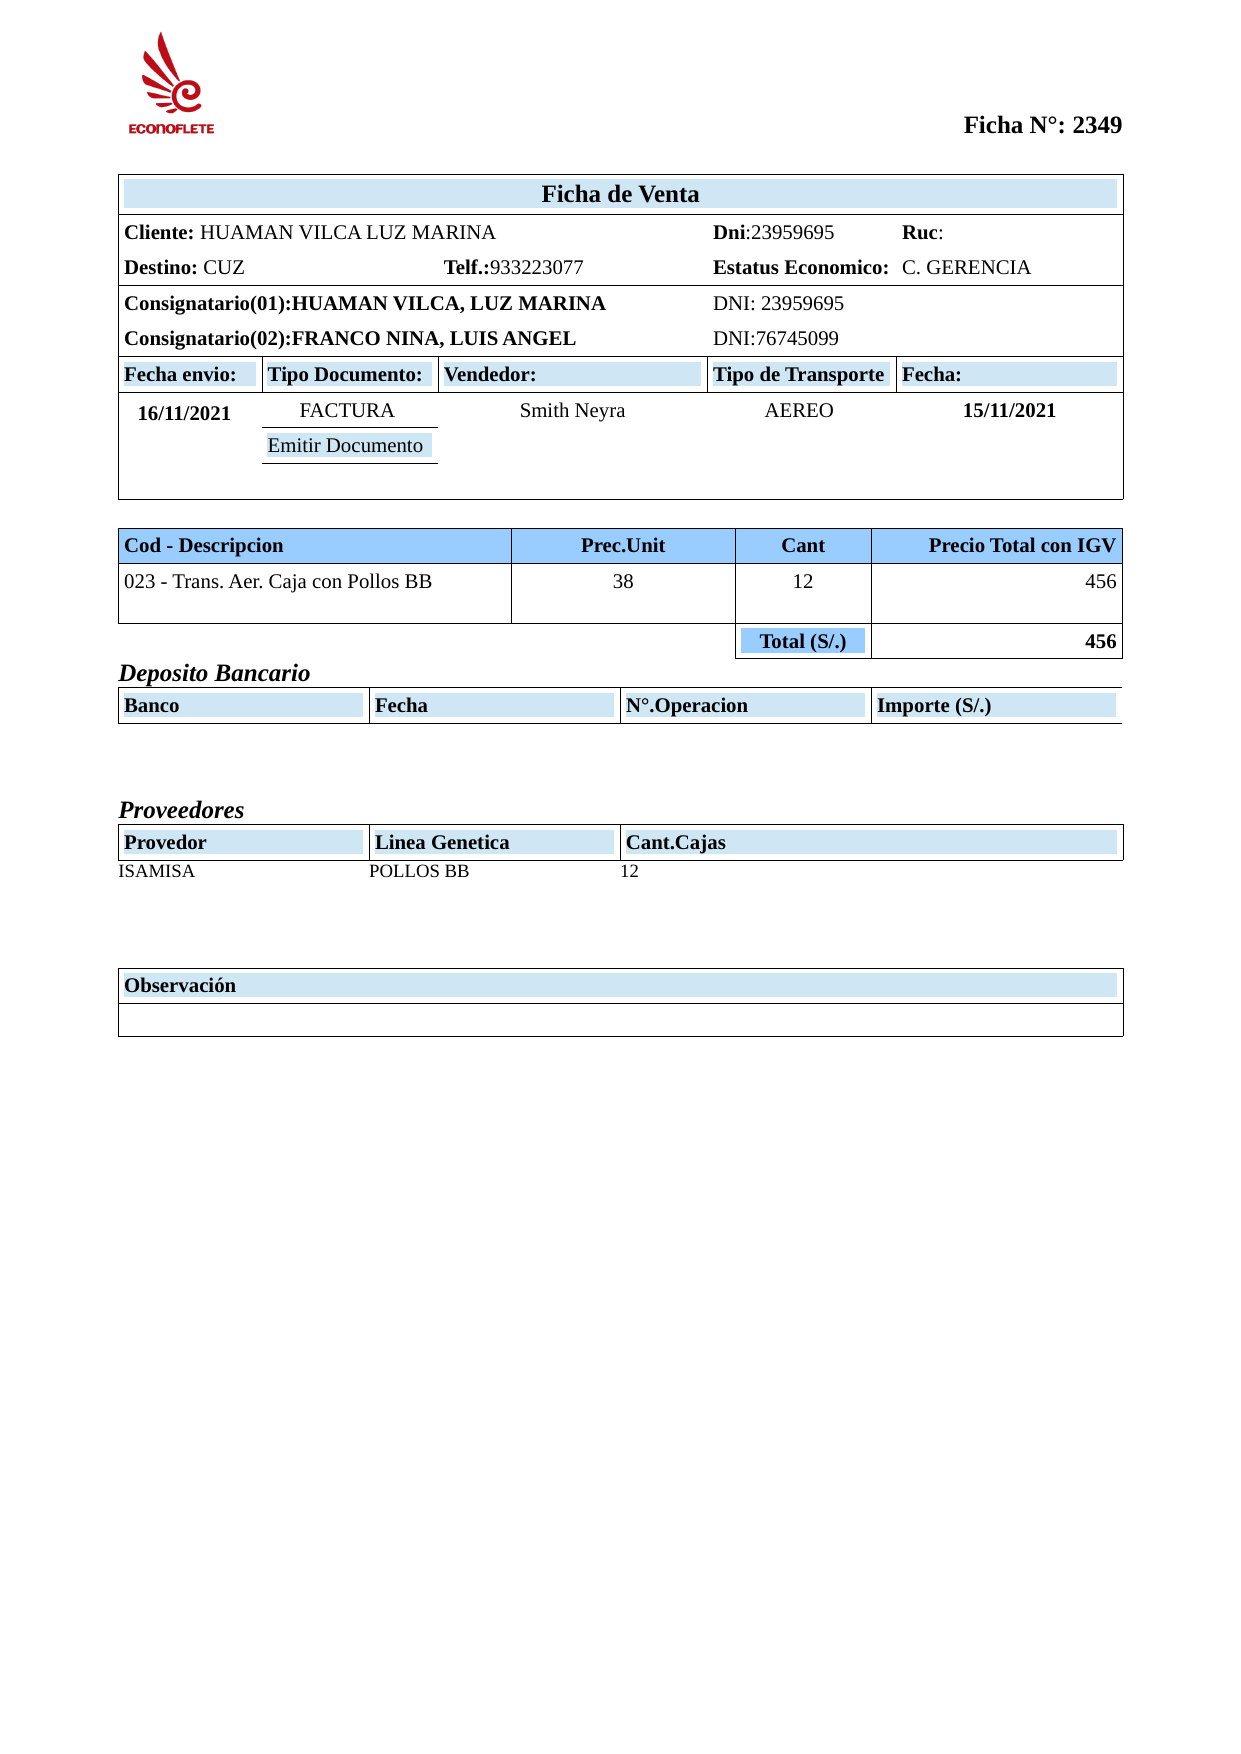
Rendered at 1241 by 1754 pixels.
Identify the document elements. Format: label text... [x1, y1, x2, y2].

table_cell [620, 946, 1123, 967]
table_cell [871, 771, 1122, 795]
table_header Cant.Cajas [621, 825, 1123, 859]
table_cell [871, 724, 1122, 747]
table_cell Vendedor: [439, 357, 707, 392]
table_cell Destino: CUZ [119, 249, 438, 285]
table_cell [119, 1004, 1123, 1036]
table_cell [871, 747, 1122, 771]
picture [118, 31, 225, 134]
table_cell AEREO [707, 393, 896, 498]
table_header Importe (S/.) [872, 688, 1122, 723]
table_cell Consignatario(01):HUAMAN VILCA, LUZ MARINA [119, 286, 707, 321]
table_header Provedor [119, 825, 369, 859]
table_cell [369, 924, 620, 946]
table_cell [369, 724, 620, 747]
table_cell DNI:76745099 [707, 321, 1123, 356]
table_cell [118, 747, 369, 771]
table_cell Consignatario(02):FRANCO NINA, LUIS ANGEL [119, 321, 707, 356]
table_cell [118, 903, 369, 924]
table_cell [118, 771, 369, 795]
table_cell Emitir Documento [262, 428, 438, 463]
table_cell 456 [872, 624, 1122, 658]
table_cell Telf.:933223077 [438, 249, 707, 285]
table_cell [262, 464, 438, 498]
text Proveedores [118, 795, 1122, 824]
table_cell [118, 624, 511, 658]
table_cell Tipo Documento: [263, 357, 438, 392]
table_cell [369, 771, 620, 795]
table_cell [620, 724, 871, 747]
table_cell Smith Neyra [438, 393, 707, 498]
table_cell Estatus Economico: [707, 249, 896, 285]
table_cell [118, 881, 369, 903]
table_cell ISAMISA [118, 861, 369, 881]
table_header Banco [119, 688, 369, 723]
table_header N°.Operacion [621, 688, 871, 723]
table_cell [511, 624, 735, 658]
table_cell Fecha envio: [119, 357, 262, 392]
table_cell Dni:23959695 [707, 215, 896, 249]
table_cell [118, 924, 369, 946]
table_header Linea Genetica [370, 825, 620, 859]
text Deposito Bancario [118, 658, 1122, 687]
table_cell 023 - Trans. Aer. Caja con Pollos BB [119, 564, 511, 623]
table_header Prec.Unit [512, 529, 735, 563]
table_cell [620, 903, 1123, 924]
table_cell Cliente: HUAMAN VILCA LUZ MARINA [119, 215, 707, 249]
table_cell Tipo de Transporte [708, 357, 896, 392]
table_header Ficha de Venta [119, 175, 1123, 214]
table_header Observación [119, 969, 1123, 1003]
table_cell Fecha: [897, 357, 1123, 392]
table_header Cant [736, 529, 871, 563]
table_cell [620, 881, 1123, 903]
table_cell [620, 771, 871, 795]
table_cell 15/11/2021 [896, 393, 1123, 498]
table_cell POLLOS BB [369, 861, 620, 881]
table_cell 16/11/2021 [119, 393, 262, 498]
table_header Fecha [370, 688, 620, 723]
table_cell Total (S/.) [736, 624, 871, 658]
table_cell C. GERENCIA [896, 249, 1123, 285]
table_cell 38 [512, 564, 735, 623]
table_cell [118, 724, 369, 747]
table_header Cod - Descripcion [119, 529, 511, 563]
table_cell [369, 903, 620, 924]
table_cell [620, 747, 871, 771]
table_cell Ruc: [896, 215, 1123, 249]
table_cell [369, 881, 620, 903]
table_cell DNI: 23959695 [707, 286, 1123, 321]
table_cell 12 [620, 861, 1123, 881]
table_cell [369, 946, 620, 967]
table_cell [118, 946, 369, 967]
table_cell 12 [736, 564, 871, 623]
table_header Precio Total con IGV [872, 529, 1122, 563]
table_cell [369, 747, 620, 771]
table_cell [620, 924, 1123, 946]
table_cell FACTURA [262, 393, 438, 427]
table_cell 456 [872, 564, 1122, 623]
